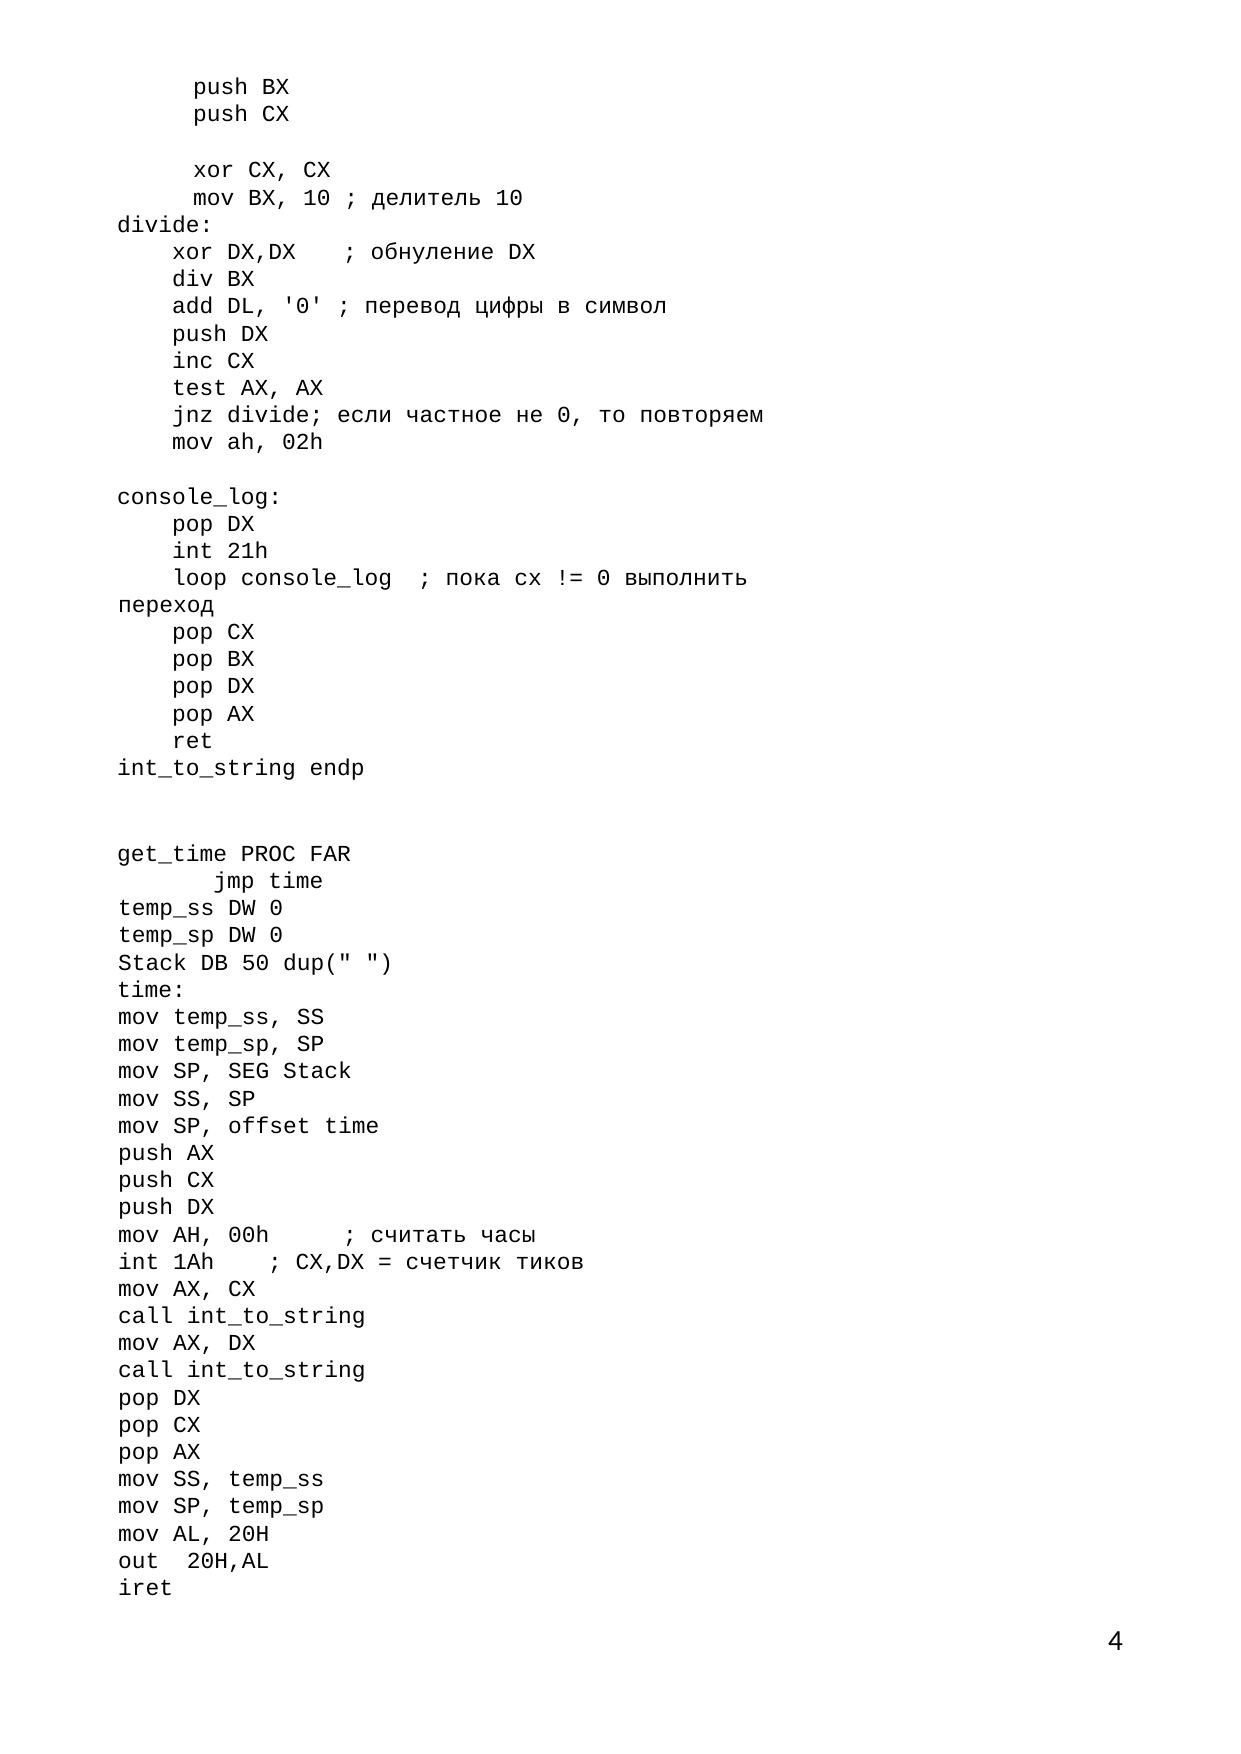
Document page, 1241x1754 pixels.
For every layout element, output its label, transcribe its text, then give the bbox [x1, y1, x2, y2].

text int_to_string endp [117, 756, 820, 782]
text call int_to_string [117, 1304, 820, 1330]
text jmp time [117, 869, 820, 895]
text mov SS, temp_ss [117, 1468, 820, 1493]
text mov temp_ss, SS [117, 1005, 820, 1031]
text mov SP, temp_sp [117, 1495, 820, 1521]
text console_log: [117, 485, 820, 511]
text push CX [117, 102, 820, 128]
text mov AH, 00h ; cчитать часы [117, 1223, 820, 1249]
text mov SP, SEG Stack [117, 1060, 820, 1086]
text pop CX [117, 1413, 820, 1439]
text mov SS, SP [117, 1087, 820, 1113]
text mov AX, DX [117, 1332, 820, 1358]
text push AX [117, 1141, 820, 1167]
text mov AL, 20H [117, 1522, 820, 1548]
text loop console_log ; пока cx != 0 выполнить переход [117, 567, 820, 619]
text pop BX [117, 648, 820, 673]
text mov ah, 02h [117, 431, 820, 457]
text iret [117, 1576, 820, 1602]
text inc CX [117, 349, 820, 375]
text ret [117, 729, 820, 755]
text temp_ss DW 0 [117, 897, 820, 923]
text temp_sp DW 0 [117, 924, 820, 950]
text get_time PROC FAR [117, 842, 820, 868]
text mov BX, 10 ; делитель 10 [117, 186, 820, 212]
text push BX [117, 75, 820, 101]
text push DX [117, 1196, 820, 1222]
text pop DX [117, 1386, 820, 1412]
text xor CX, CX [117, 159, 820, 185]
text int 1Ah ; CX,DX = счетчик тиков [117, 1250, 820, 1276]
text pop DX [117, 675, 820, 701]
text div BX [117, 267, 820, 293]
text jnz divide; если частное не 0, то повторяем [117, 403, 820, 429]
text push CX [117, 1168, 820, 1194]
text add DL, '0' ; перевод цифры в символ [117, 295, 820, 321]
text mov temp_sp, SP [117, 1033, 820, 1058]
text Stack DB 50 dup(" ") [117, 951, 820, 977]
text pop AX [117, 702, 820, 728]
text xor DX,DX ; обнуление DX [117, 240, 820, 266]
text push DX [117, 322, 820, 348]
text pop CX [117, 620, 820, 646]
text mov SP, offset time [117, 1114, 820, 1140]
text out 20H,AL [117, 1549, 820, 1575]
text call int_to_string [117, 1359, 820, 1385]
text pop AX [117, 1440, 820, 1466]
text mov AX, CX [117, 1277, 820, 1303]
text int 21h [117, 539, 820, 565]
text divide: [117, 213, 820, 239]
text time: [117, 978, 820, 1004]
text test AX, AX [117, 376, 820, 402]
text pop DX [117, 512, 820, 538]
